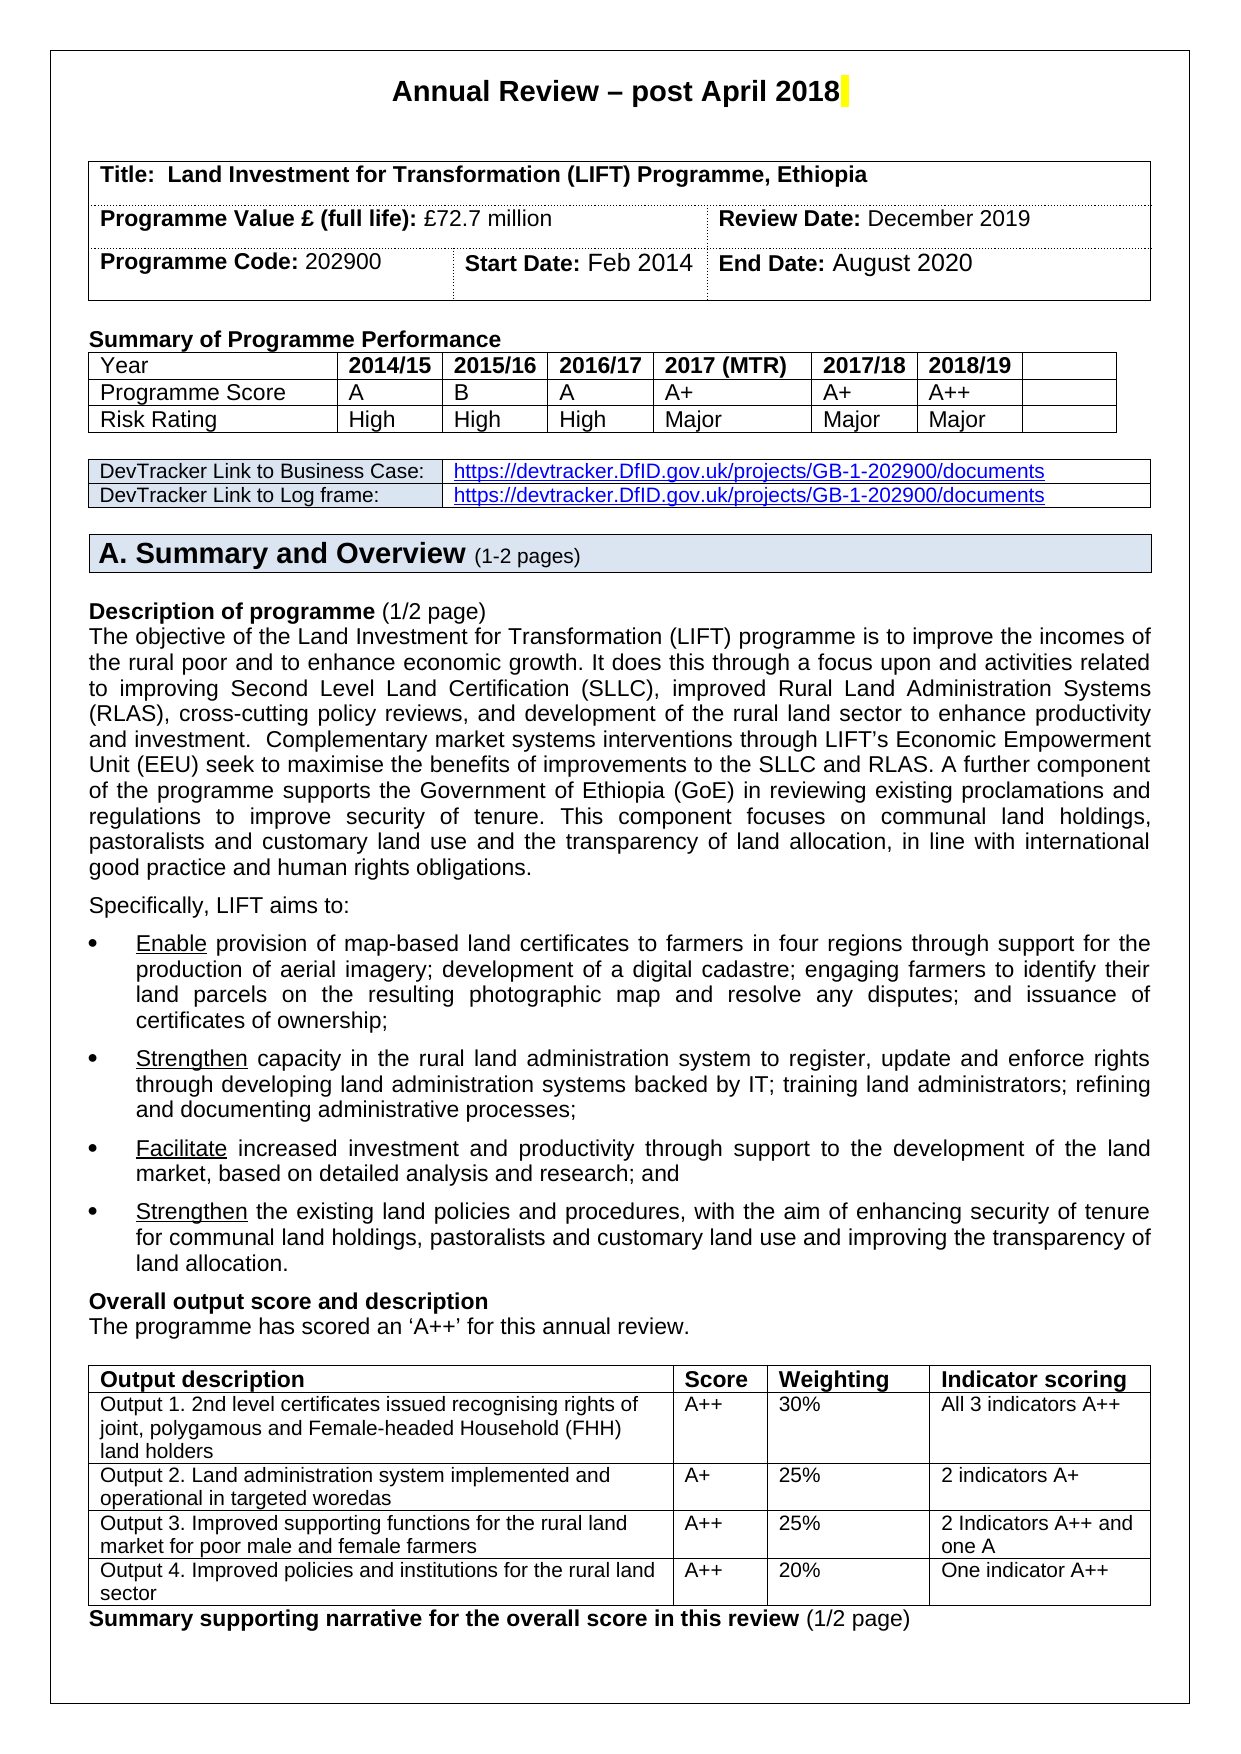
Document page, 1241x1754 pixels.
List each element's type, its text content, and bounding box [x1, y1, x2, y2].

list Facilitate increased investment and productivity through support to the development of the land market, based on detailed analysis and research; and [89, 1135, 1152, 1186]
table_header Year [89, 353, 337, 379]
table_header Title: Land Investment for Transformation (LIFT) Programme, Ethiopia [89, 162, 1150, 205]
table_cell One indicator A++ [930, 1559, 1150, 1605]
table_cell 20% [768, 1559, 929, 1605]
text Overall output score and description [89, 1288, 1152, 1314]
table_cell Output 1. 2nd level certificates issued recognising rights of joint, polygamous and Female-headed Household (FHH) land holders [89, 1393, 673, 1463]
text Summary supporting narrative for the overall score in this review (1/2 page) [89, 1606, 1152, 1632]
table_cell A+ [674, 1464, 767, 1510]
table_cell High [443, 406, 547, 432]
table_header Output description [89, 1366, 673, 1392]
text Annual Review – post April 2018 [89, 75, 1152, 107]
table_cell A++ [918, 380, 1022, 405]
table_header 2015/16 [443, 353, 547, 379]
table_cell High [548, 406, 653, 432]
table_header 2018/19 [918, 353, 1022, 379]
table_cell Review Date: December 2019 [707, 205, 1150, 248]
table_cell 25% [768, 1511, 929, 1558]
table_cell Risk Rating [89, 406, 337, 432]
table_cell End Date: August 2020 [707, 248, 1150, 300]
text Specifically, LIFT aims to: [89, 893, 1152, 918]
table_cell Output 3. Improved supporting functions for the rural land market for poor male and female farmers [89, 1511, 673, 1558]
table_cell DevTracker Link to Log frame: [89, 484, 442, 507]
table_cell Major [654, 406, 811, 432]
list Strengthen capacity in the rural land administration system to register, update and enforce rights through developing land administration systems backed by IT; training land administrators; refining and documenting administrative processes; [89, 1046, 1152, 1123]
table_cell Programme Score [89, 380, 337, 405]
table_cell A++ [674, 1393, 767, 1463]
table_cell Output 2. Land administration system implemented and operational in targeted woredas [89, 1464, 673, 1510]
table_cell 30% [768, 1393, 929, 1463]
table_header [1023, 353, 1116, 379]
table_cell A+ [654, 380, 811, 405]
table_cell 2 indicators A+ [930, 1464, 1150, 1510]
text Description of programme (1/2 page) [89, 598, 1152, 624]
table_cell Programme Code: 202900 [89, 248, 453, 300]
table_cell Programme Value £ (full life): £72.7 million [89, 205, 707, 248]
text A. Summary and Overview (1-2 pages) [90, 535, 1151, 572]
table_header 2017/18 [812, 353, 917, 379]
table_header https://devtracker.DfID.gov.uk/projects/GB-1-202900/documents [443, 460, 1150, 483]
table_cell All 3 indicators A++ [930, 1393, 1150, 1463]
table_header 2017 (MTR) [654, 353, 811, 379]
table_header DevTracker Link to Business Case: [89, 460, 442, 483]
text The programme has scored an ‘A++’ for this annual review. [89, 1314, 1152, 1339]
table_header 2014/15 [338, 353, 442, 379]
table_cell B [443, 380, 547, 405]
table_cell 25% [768, 1464, 929, 1510]
table_cell [1023, 380, 1116, 405]
table_cell A++ [674, 1559, 767, 1605]
table_header Weighting [768, 1366, 929, 1392]
text Summary of Programme Performance [89, 326, 1152, 352]
table_cell A [548, 380, 653, 405]
table_cell https://devtracker.DfID.gov.uk/projects/GB-1-202900/documents [443, 484, 1150, 507]
table_cell 2 Indicators A++ and one A [930, 1511, 1150, 1558]
table_cell High [338, 406, 442, 432]
table_cell [1023, 406, 1116, 432]
list Strengthen the existing land policies and procedures, with the aim of enhancing security of tenure for communal land holdings, pastoralists and customary land use and improving the transparency of land allocation. [89, 1199, 1152, 1276]
table_cell Output 4. Improved policies and institutions for the rural land sector [89, 1559, 673, 1605]
table_cell A [338, 380, 442, 405]
table_cell Major [918, 406, 1022, 432]
table_cell A+ [812, 380, 917, 405]
table_header Score [674, 1366, 767, 1392]
table_cell A++ [674, 1511, 767, 1558]
text The objective of the Land Investment for Transformation (LIFT) programme is to improve the incomes of the rural poor and to enhance economic growth. It does this through a focus upon and activities related to improving Second Level Land Certification (SLLC), improved Rural Land Administration Systems (RLAS), cross-cutting policy reviews, and development of the rural land sector to enhance productivity and investment. Complementary market systems interventions through LIFT’s Economic Empowerment Unit (EEU) seek to maximise the benefits of improvements to the SLLC and RLAS. A further component of the programme supports the Government of Ethiopia (GoE) in reviewing existing proclamations and regulations to improve security of tenure. This component focuses on communal land holdings, pastoralists and customary land use and the transparency of land allocation, in line with international good practice and human rights obligations. [89, 624, 1152, 880]
list Enable provision of map-based land certificates to farmers in four regions through support for the production of aerial imagery; development of a digital cadastre; engaging farmers to identify their land parcels on the resulting photographic map and resolve any disputes; and issuance of certificates of ownership; [89, 931, 1152, 1033]
table_header Indicator scoring [930, 1366, 1150, 1392]
table_header 2016/17 [548, 353, 653, 379]
table_cell Major [812, 406, 917, 432]
table_cell Start Date: Feb 2014 [453, 248, 707, 300]
